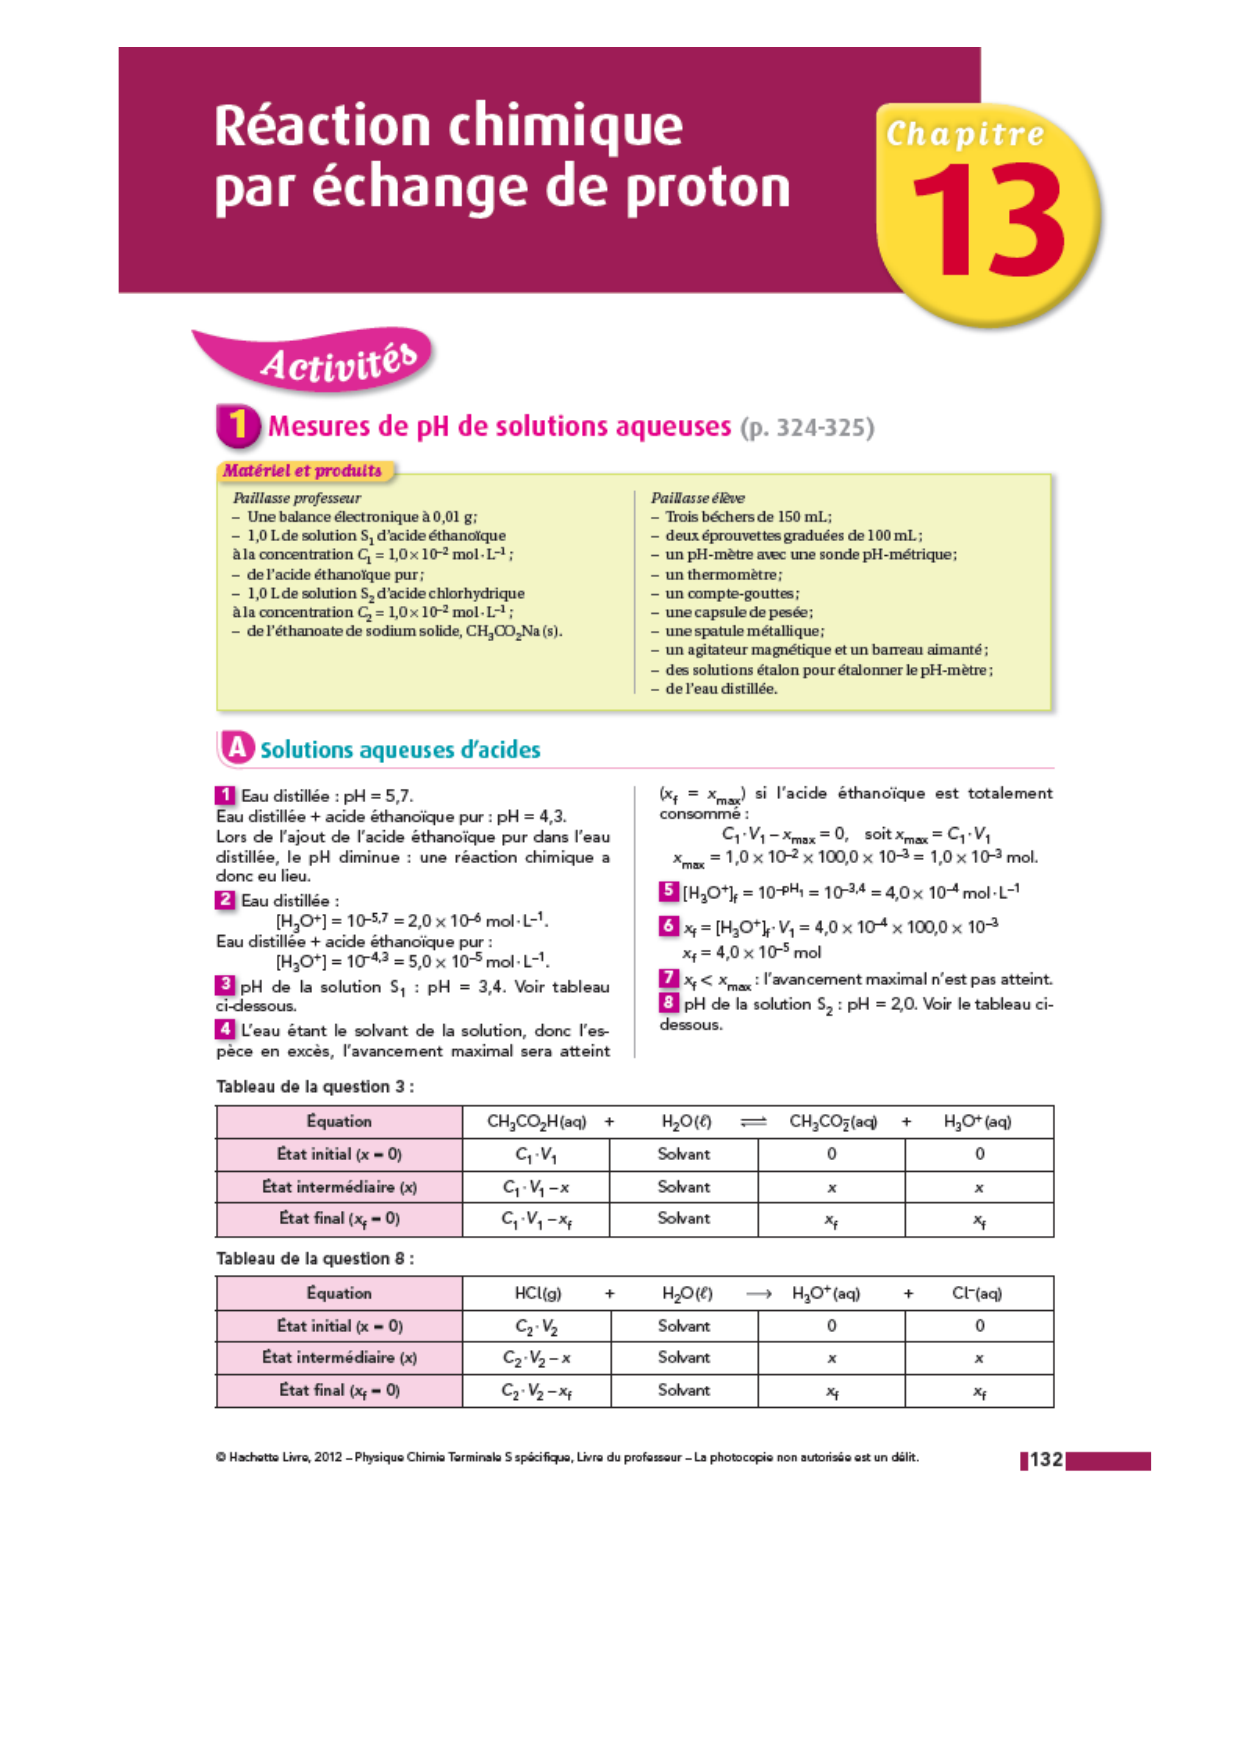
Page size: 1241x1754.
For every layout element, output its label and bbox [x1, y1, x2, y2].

picture [118, 47, 1152, 1507]
